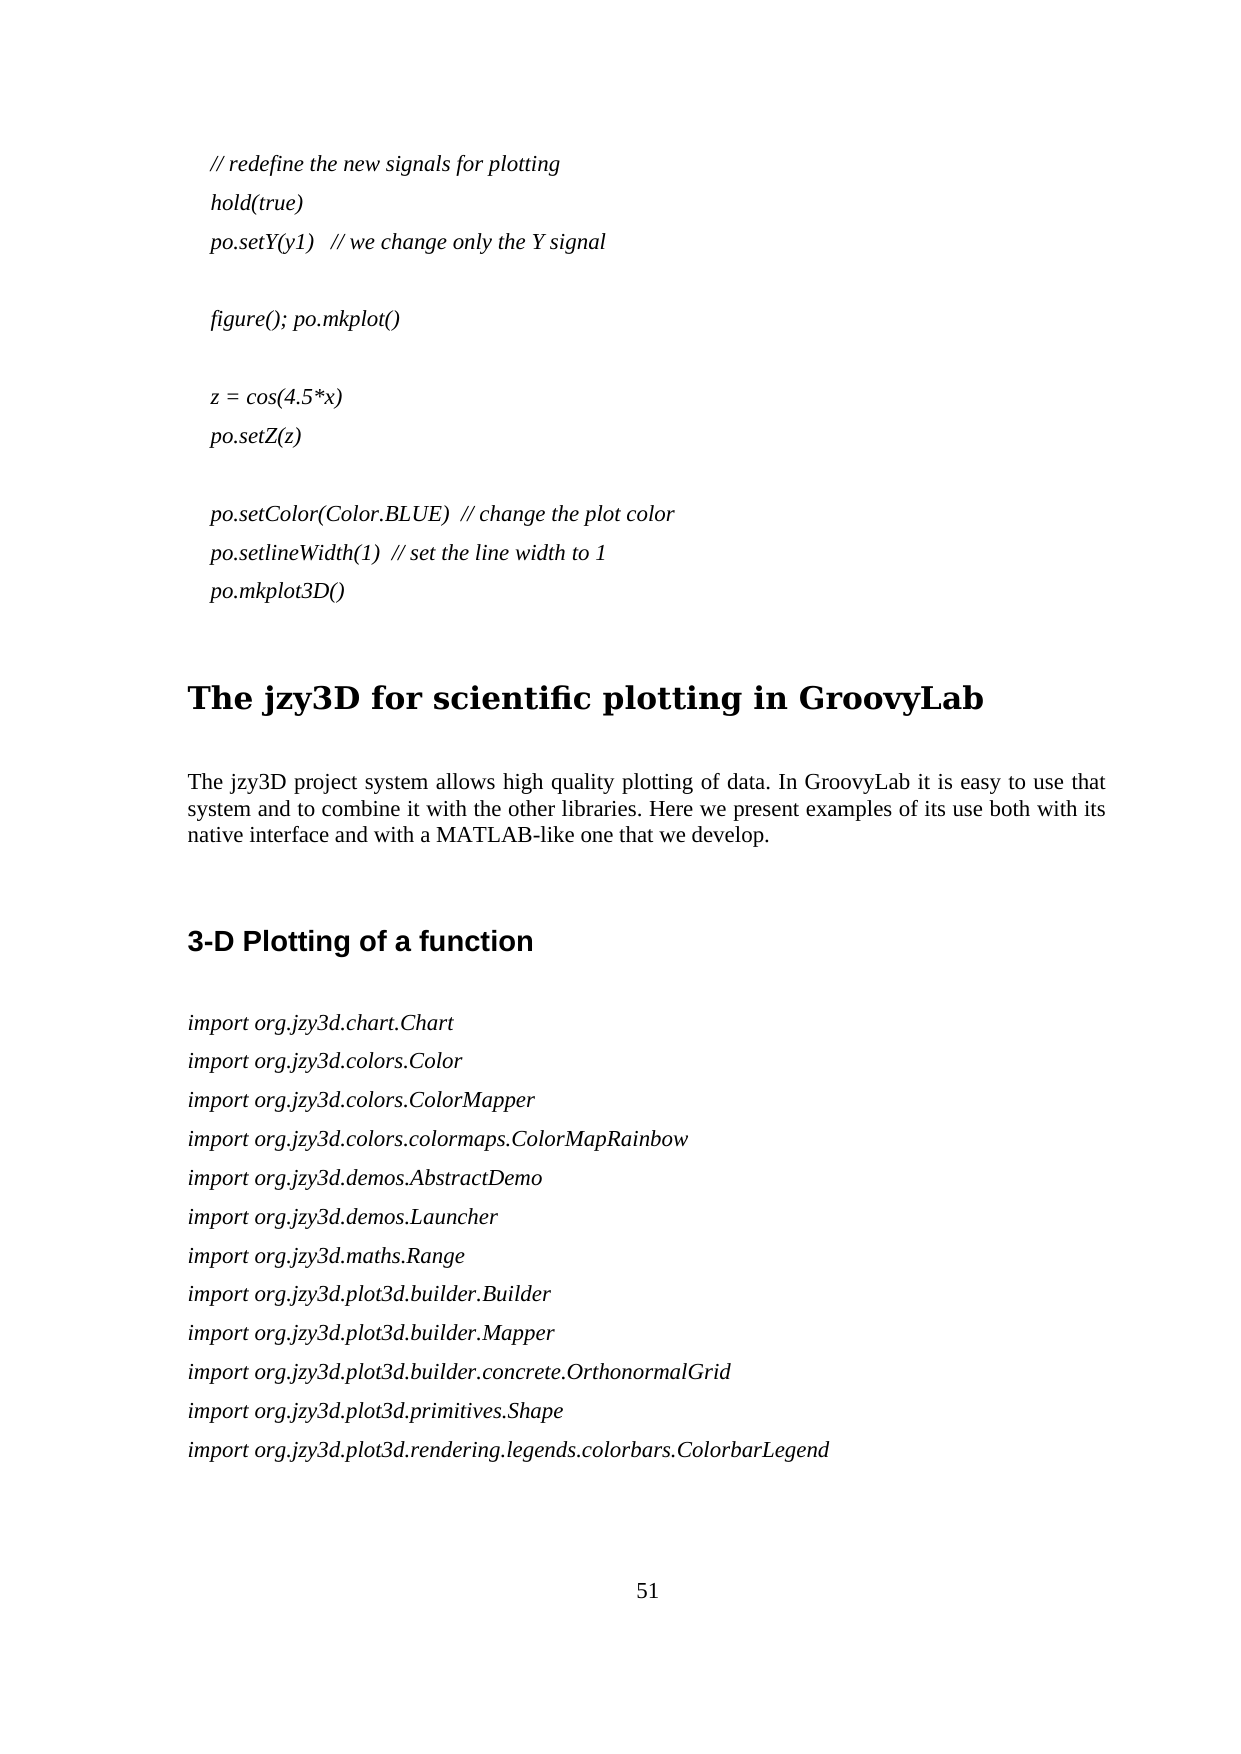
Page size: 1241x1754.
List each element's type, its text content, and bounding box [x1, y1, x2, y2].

text import org.jzy3d.colors.ColorMapper [187, 1086, 1108, 1113]
text import org.jzy3d.maths.Range [187, 1242, 1108, 1268]
text figure(); po.mkplot() [187, 305, 1108, 332]
subtitle The jzy3D for scientific plotting in GroovyLab [187, 680, 1108, 717]
text The jzy3D project system allows high quality plotting of data. In GroovyLab it is easy to use that system and to combine it with the other libraries. Here we present examples of its use both with its native interface and with a MATLAB-like one that we develop. [187, 768, 1108, 847]
text import org.jzy3d.plot3d.rendering.legends.colorbars.ColorbarLegend [187, 1436, 1108, 1462]
text import org.jzy3d.plot3d.builder.Mapper [187, 1319, 1108, 1346]
text import org.jzy3d.chart.Chart [187, 1008, 1108, 1035]
text import org.jzy3d.plot3d.builder.Builder [187, 1281, 1108, 1307]
text po.setlineWidth(1) // set the line width to 1 [187, 538, 1108, 565]
text z = cos(4.5*x) [187, 383, 1108, 409]
text import org.jzy3d.colors.Color [187, 1047, 1108, 1074]
text hold(true) [187, 189, 1108, 215]
text po.setColor(Color.BLUE) // change the plot color [187, 500, 1108, 526]
text po.setY(y1) // we change only the Y signal [187, 228, 1108, 254]
text po.setZ(z) [187, 422, 1108, 448]
subtitle 3-D Plotting of a function [187, 924, 1108, 957]
text po.mkplot3D() [187, 577, 1108, 604]
text import org.jzy3d.demos.AbstractDemo [187, 1164, 1108, 1190]
text // redefine the new signals for plotting [187, 150, 1108, 176]
text import org.jzy3d.plot3d.builder.concrete.OrthonormalGrid [187, 1358, 1108, 1384]
text import org.jzy3d.plot3d.primitives.Shape [187, 1397, 1108, 1423]
text import org.jzy3d.colors.colormaps.ColorMapRainbow [187, 1125, 1108, 1151]
text import org.jzy3d.demos.Launcher [187, 1203, 1108, 1229]
